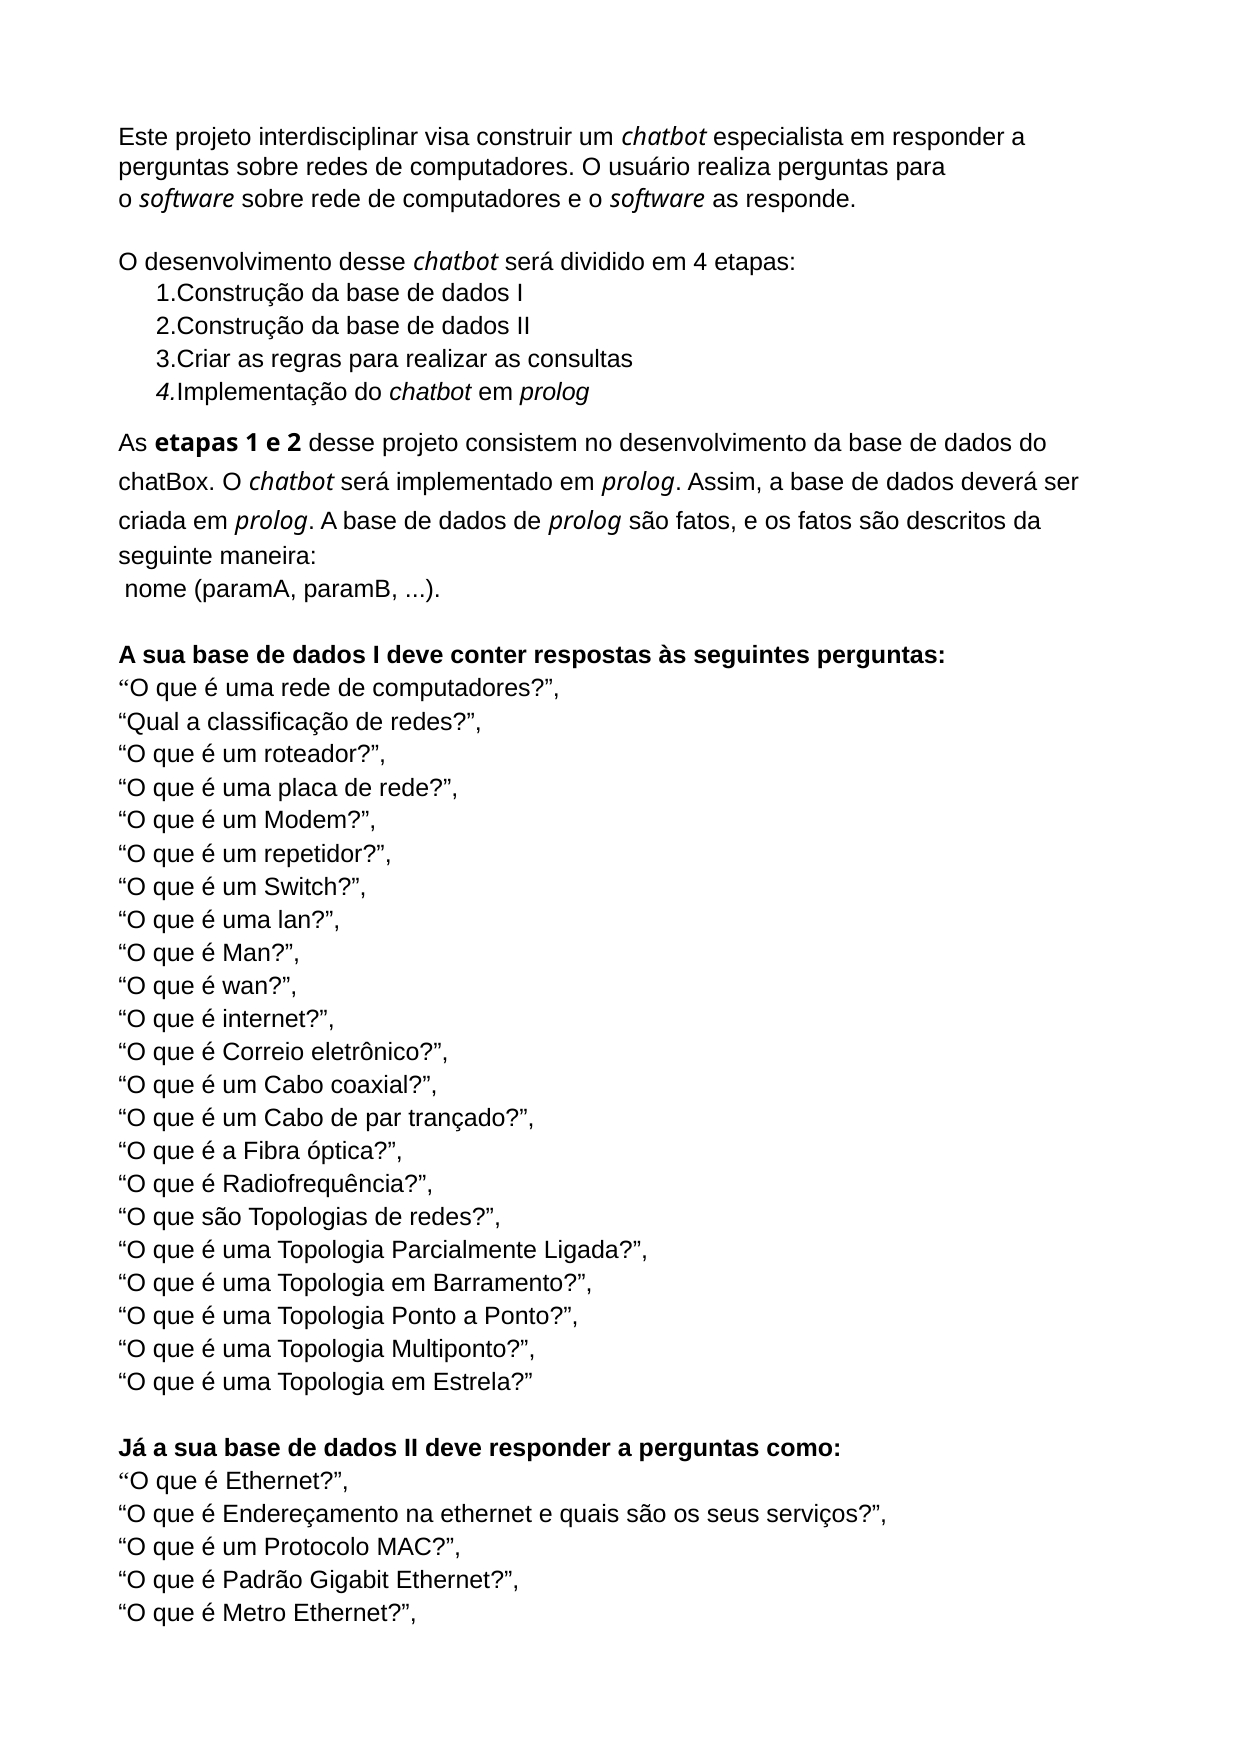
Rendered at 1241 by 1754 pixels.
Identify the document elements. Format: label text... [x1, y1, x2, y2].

text “O que é Correio eletrônico?”, [118, 1037, 1122, 1065]
text “O que é Endereçamento na ethernet e quais são os seus serviços?”, [118, 1499, 1122, 1528]
text “O que é uma Topologia Multiponto?”, [118, 1334, 1122, 1363]
text Este projeto interdisciplinar visa construir um chatbot especialista em responder a perguntas sobre redes de computadores. O usuário realiza perguntas para o software sobre rede de computadores e o software as responde. [118, 118, 1122, 215]
text “O que é Ethernet?”, [118, 1466, 1122, 1495]
text “O que é Metro Ethernet?”, [118, 1598, 1122, 1627]
text “O que é uma Topologia em Barramento?”, [118, 1268, 1122, 1297]
text “O que é Padrão Gigabit Ethernet?”, [118, 1565, 1122, 1594]
text “O que é um Cabo coaxial?”, [118, 1070, 1122, 1098]
text “O que é internet?”, [118, 1004, 1122, 1032]
text “O que é uma Topologia Ponto a Ponto?”, [118, 1301, 1122, 1329]
text Já a sua base de dados II deve responder a perguntas como: [118, 1433, 1122, 1462]
text “O que são Topologias de redes?”, [118, 1202, 1122, 1231]
list Criar as regras para realizar as consultas [118, 344, 1122, 373]
text “O que é uma placa de rede?”, [118, 772, 1122, 801]
text “Qual a classificação de redes?”, [118, 706, 1122, 735]
text “O que é uma Topologia Parcialmente Ligada?”, [118, 1235, 1122, 1263]
list Construção da base de dados I [118, 278, 1122, 307]
text “O que é um roteador?”, [118, 739, 1122, 768]
text “O que é a Fibra óptica?”, [118, 1136, 1122, 1164]
list Construção da base de dados II [118, 311, 1122, 339]
text “O que é Man?”, [118, 938, 1122, 966]
text “O que é um repetidor?”, [118, 838, 1122, 867]
text O desenvolvimento desse chatbot será dividido em 4 etapas: [118, 244, 1122, 278]
text “O que é Radiofrequência?”, [118, 1169, 1122, 1197]
text “O que é uma lan?”, [118, 904, 1122, 933]
text “O que é uma rede de computadores?”, [118, 673, 1122, 702]
text nome (paramA, paramB, ...). [118, 574, 1122, 603]
text “O que é um Modem?”, [118, 806, 1122, 834]
text “O que é wan?”, [118, 971, 1122, 999]
text As etapas 1 e 2 desse projeto consistem no desenvolvimento da base de dados do chatBox. O chatbot será implementado em prolog. Assim, a base de dados deverá ser criada em prolog. A base de dados de prolog são fatos, e os fatos são descritos da seguinte maneira: [118, 424, 1122, 570]
text A sua base de dados I deve conter respostas às seguintes perguntas: [118, 640, 1122, 669]
text “O que é um Cabo de par trançado?”, [118, 1103, 1122, 1131]
list Implementação do chatbot em prolog [118, 377, 1122, 406]
text “O que é uma Topologia em Estrela?” [118, 1367, 1122, 1396]
text “O que é um Switch?”, [118, 872, 1122, 900]
text “O que é um Protocolo MAC?”, [118, 1532, 1122, 1561]
